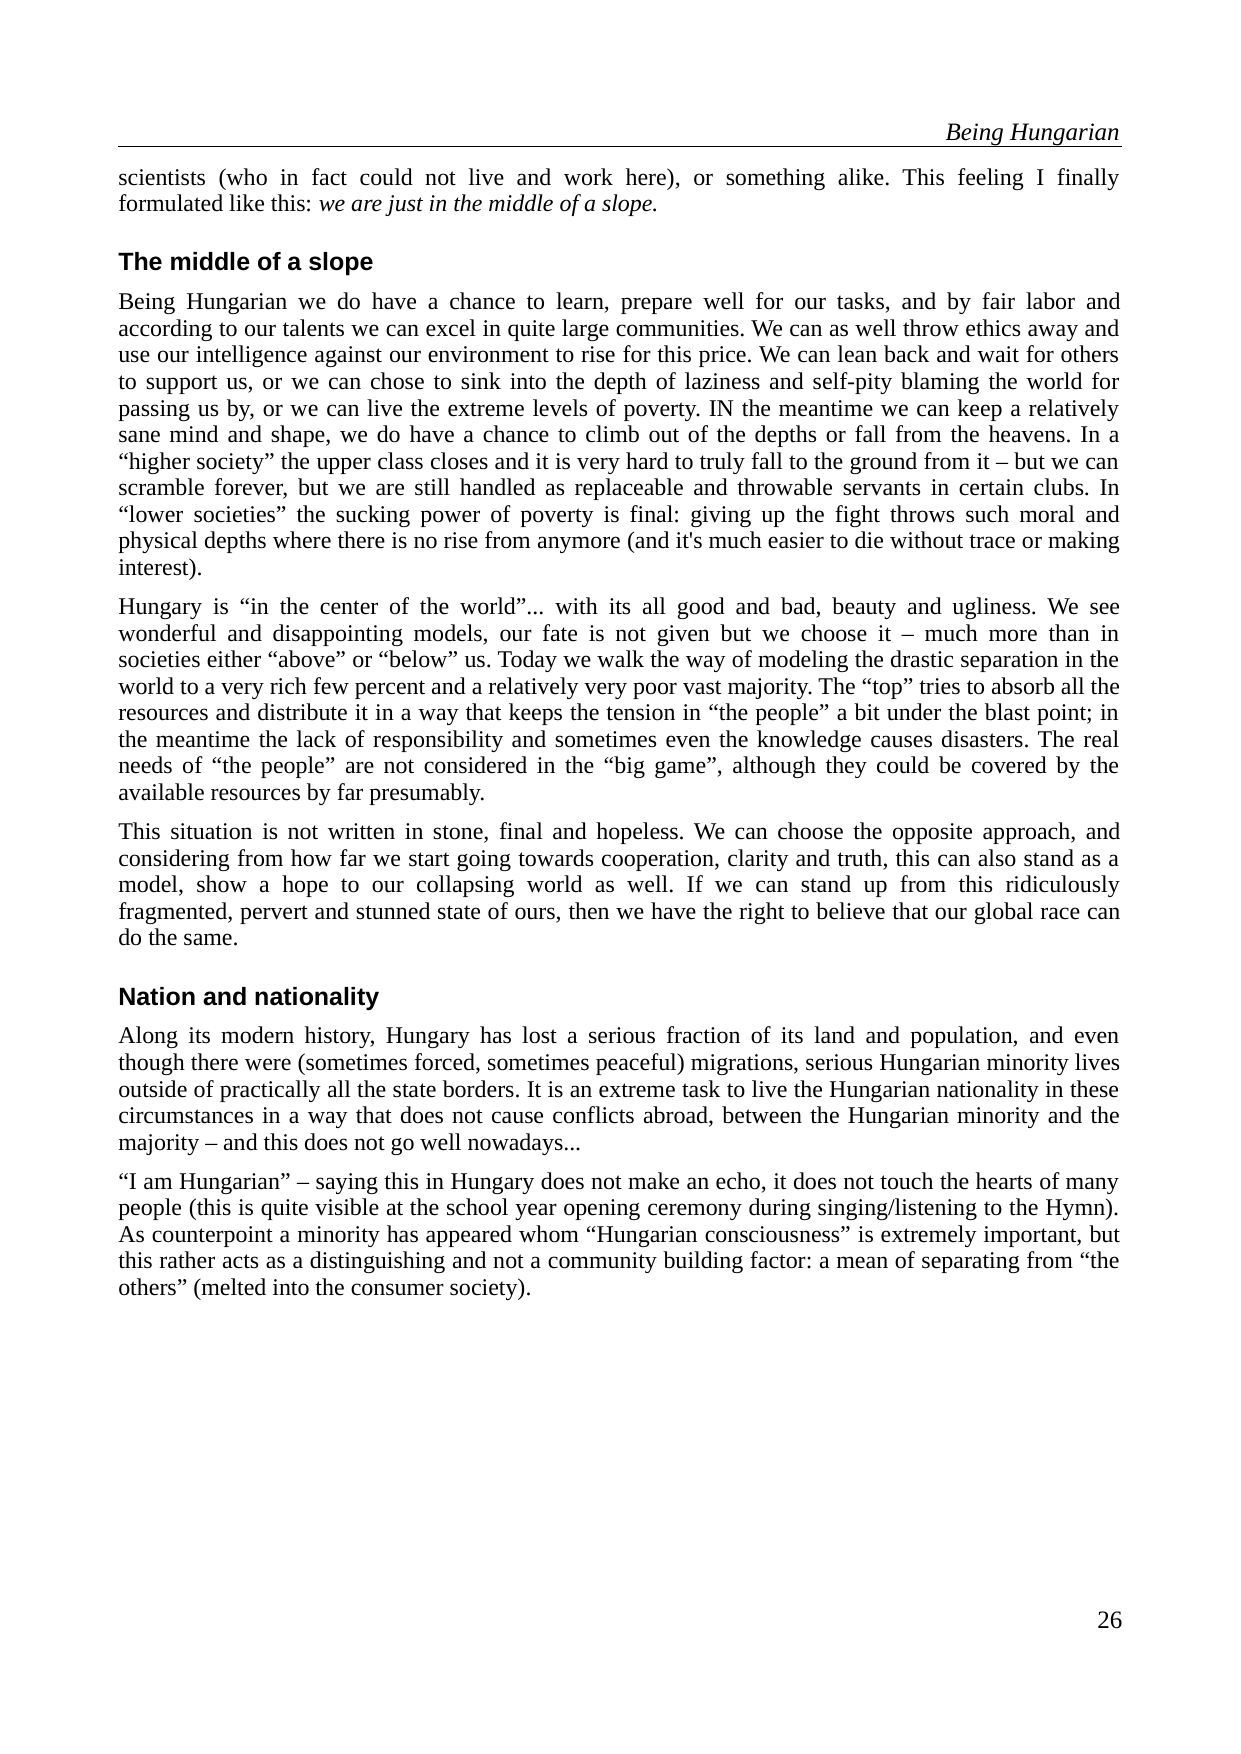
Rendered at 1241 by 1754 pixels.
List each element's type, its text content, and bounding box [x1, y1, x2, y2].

subtitle Nation and nationality [118, 982, 1122, 1010]
text scientists (who in fact could not live and work here), or something alike. This feeling I finally formulated like this: we are just in the middle of a slope. [118, 164, 1122, 217]
text Along its modern history, Hungary has lost a serious fraction of its land and population, and even though there were (sometimes forced, sometimes peaceful) migrations, serious Hungarian minority lives outside of practically all the state borders. It is an extreme task to live the Hungarian nationality in these circumstances in a way that does not cause conflicts abroad, between the Hungarian minority and the majority – and this does not go well nowadays... [118, 1023, 1122, 1155]
subtitle The middle of a slope [118, 248, 1122, 276]
text “I am Hungarian” – saying this in Hungary does not make an echo, it does not touch the hearts of many people (this is quite visible at the school year opening ceremony during singing/listening to the Hymn). As counterpoint a minority has appeared whom “Hungarian consciousness” is extremely important, but this rather acts as a distinguishing and not a community building factor: a mean of separating from “the others” (melted into the consumer society). [118, 1168, 1122, 1301]
text This situation is not written in stone, final and hopeless. We can choose the opposite approach, and considering from how far we start going towards cooperation, clarity and truth, this can also stand as a model, show a hope to our collapsing world as well. If we can stand up from this ridiculously fragmented, pervert and stunned state of ours, then we have the right to believe that our global race can do the same. [118, 818, 1122, 951]
text Hungary is “in the center of the world”... with its all good and bad, beauty and ugliness. We see wonderful and disappointing models, our fate is not given but we choose it – much more than in societies either “above” or “below” us. Today we walk the way of modeling the drastic separation in the world to a very rich few percent and a relatively very poor vast majority. The “top” tries to absorb all the resources and distribute it in a way that keeps the tension in “the people” a bit under the blast point; in the meantime the lack of responsibility and sometimes even the knowledge causes disasters. The real needs of “the people” are not considered in the “big game”, although they could be covered by the available resources by far presumably. [118, 593, 1122, 806]
text Being Hungarian we do have a chance to learn, prepare well for our tasks, and by fair labor and according to our talents we can excel in quite large communities. We can as well throw ethics away and use our intelligence against our environment to rise for this price. We can lean back and wait for others to support us, or we can chose to sink into the depth of laziness and self-pity blaming the world for passing us by, or we can live the extreme levels of poverty. IN the meantime we can keep a relatively sane mind and shape, we do have a chance to climb out of the depths or fall from the heavens. In a “higher society” the upper class closes and it is very hard to truly fall to the ground from it – but we can scramble forever, but we are still handled as replaceable and throwable servants in certain clubs. In “lower societies” the sucking power of poverty is final: giving up the fight throws such moral and physical depths where there is no rise from anymore (and it's much easier to die without trace or making interest). [118, 288, 1122, 581]
